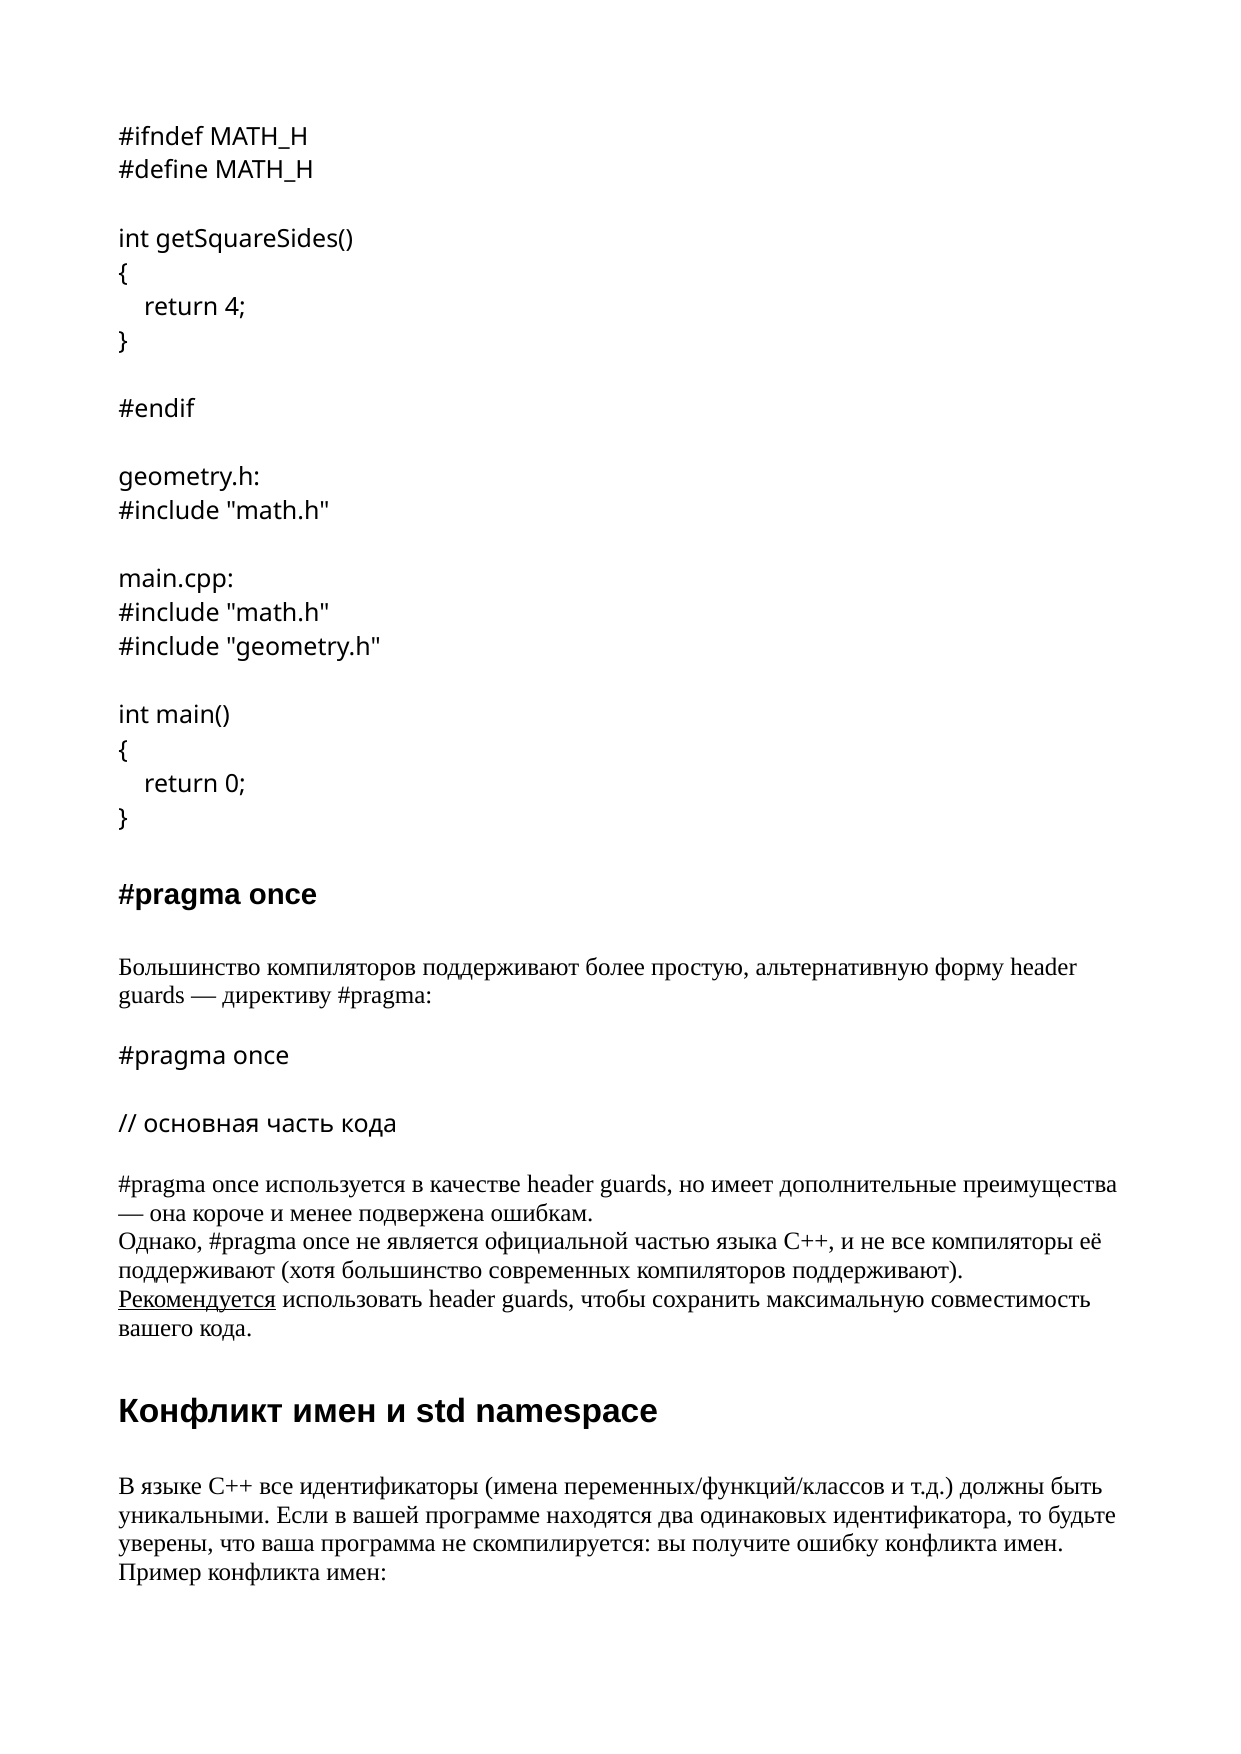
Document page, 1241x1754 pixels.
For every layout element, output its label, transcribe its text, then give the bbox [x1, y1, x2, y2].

text #pragma once [118, 1038, 1122, 1072]
text Рекомендуется использовать header guards, чтобы сохранить максимальную совместимость вашего кода. [118, 1284, 1122, 1341]
text Большинство компиляторов поддерживают более простую, альтернативную форму header guards — директиву #pragma: [118, 952, 1122, 1009]
text { [118, 731, 1122, 765]
text return 4; [118, 288, 1122, 322]
text } [118, 322, 1122, 357]
text Пример конфликта имен: [118, 1557, 1122, 1586]
subtitle #pragma once [118, 877, 1122, 911]
subtitle Конфликт имен и std namespace [118, 1391, 1122, 1430]
text #include "math.h" [118, 595, 1122, 629]
text #include "math.h" [118, 493, 1122, 527]
text } [118, 799, 1122, 833]
text int getSquareSides() [118, 220, 1122, 254]
text return 0; [118, 765, 1122, 799]
text geometry.h: [118, 459, 1122, 493]
text #define MATH_H [118, 152, 1122, 186]
text int main() [118, 697, 1122, 731]
text В языке C++ все идентификаторы (имена переменных/функций/классов и т.д.) должны быть уникальными. Если в вашей программе находятся два одинаковых идентификатора, то будьте уверены, что ваша программа не скомпилируется: вы получите ошибку конфликта имен. [118, 1471, 1122, 1557]
text #include "geometry.h" [118, 629, 1122, 663]
text #pragma once используется в качестве header guards, но имеет дополнительные преимущества — она короче и менее подвержена ошибкам. [118, 1169, 1122, 1226]
text #endif [118, 391, 1122, 425]
text #ifndef MATH_H [118, 118, 1122, 152]
text Однако, #pragma once не является официальной частью языка C++, и не все компиляторы её поддерживают (хотя большинство современных компиляторов поддерживают). [118, 1226, 1122, 1284]
text // основная часть кода [118, 1106, 1122, 1140]
text main.cpp: [118, 561, 1122, 595]
text { [118, 254, 1122, 288]
